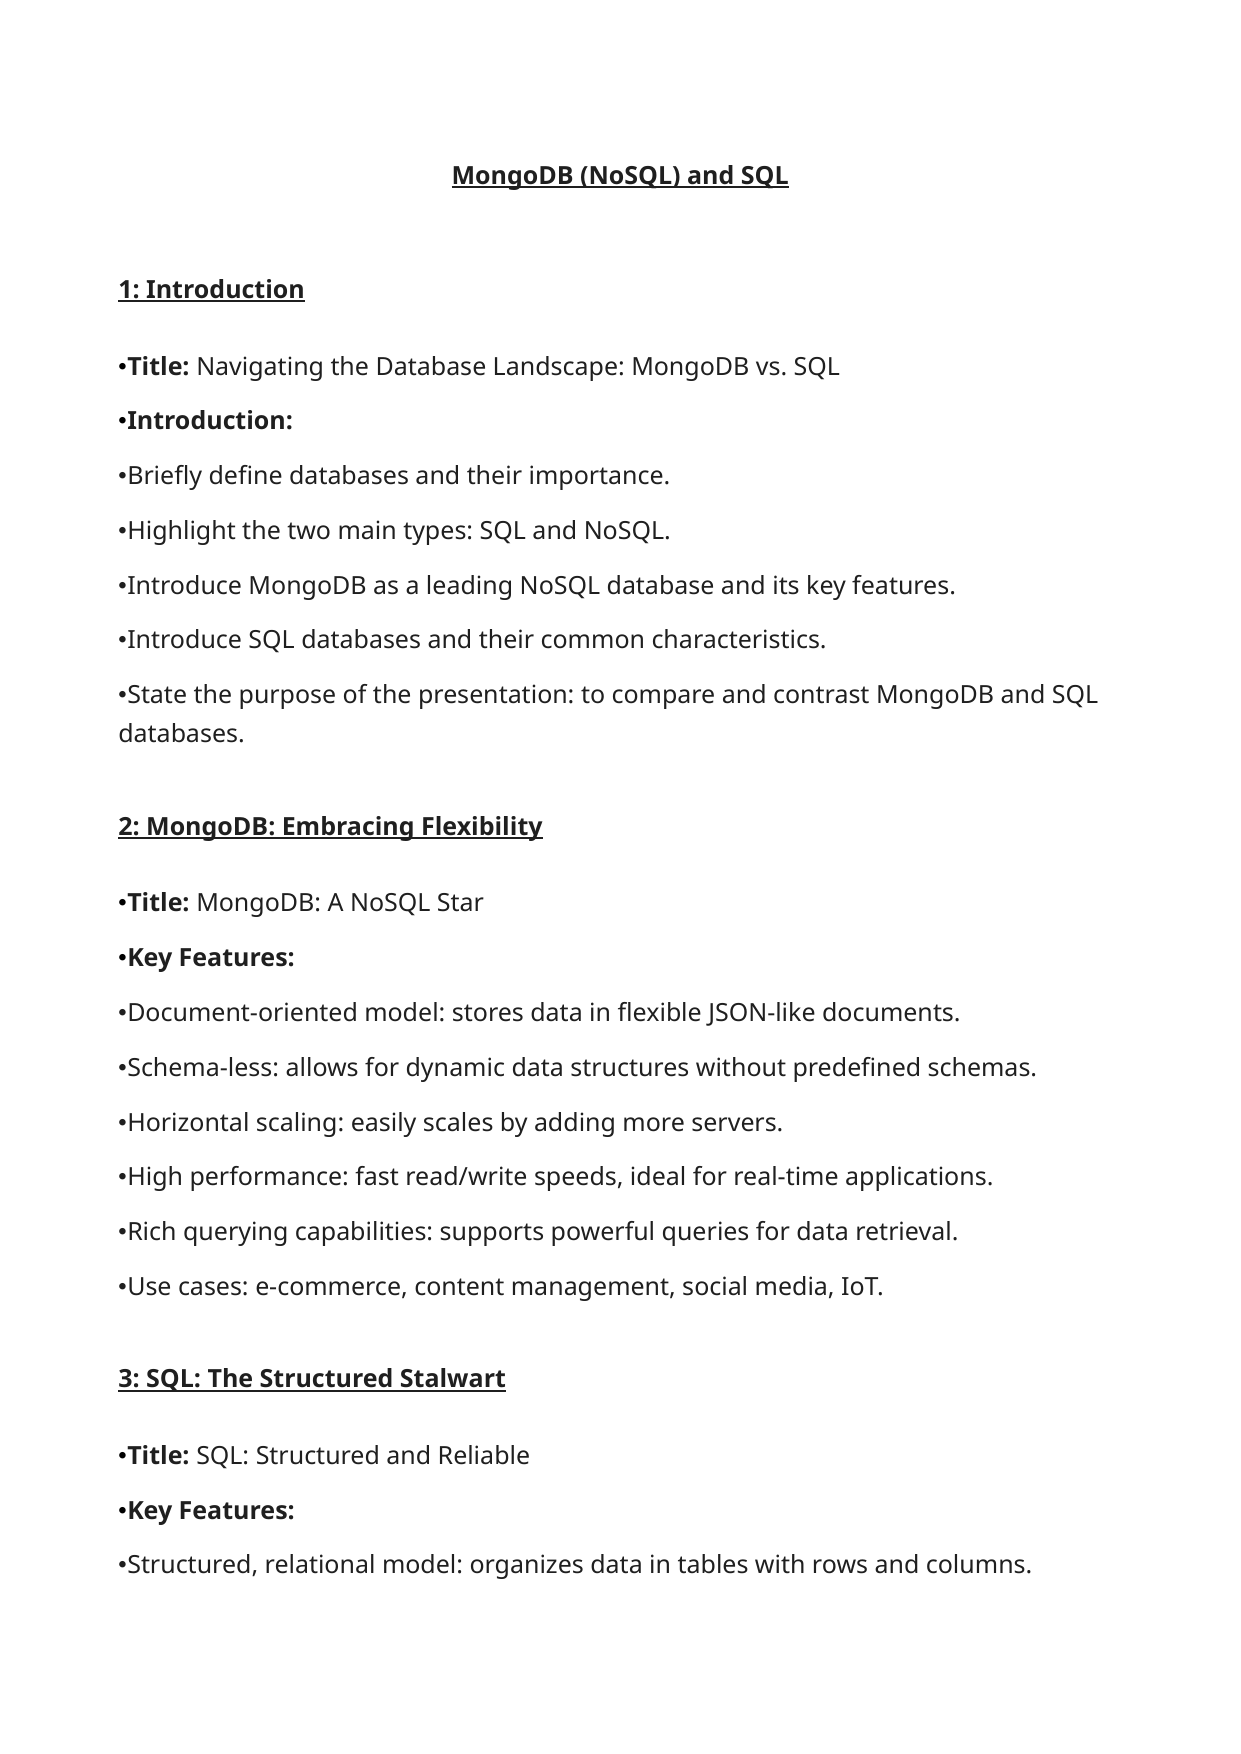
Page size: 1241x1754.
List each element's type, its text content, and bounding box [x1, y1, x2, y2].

list High performance: fast read/write speeds, ideal for real-time applications. [118, 1159, 1122, 1193]
list Briefly define databases and their importance. [118, 458, 1122, 492]
text MongoDB (NoSQL) and SQL [118, 118, 1122, 191]
list Document-oriented model: stores data in flexible JSON-like documents. [118, 994, 1122, 1029]
list Key Features: [118, 1492, 1122, 1526]
text 3: SQL: The Structured Stalwart [118, 1361, 1122, 1395]
list Introduction: [118, 403, 1122, 437]
list Title: SQL: Structured and Reliable [118, 1437, 1122, 1472]
list Structured, relational model: organizes data in tables with rows and columns. [118, 1547, 1122, 1581]
list Introduce SQL databases and their common characteristics. [118, 622, 1122, 656]
list Title: Navigating the Database Landscape: MongoDB vs. SQL [118, 348, 1122, 382]
list Horizontal scaling: easily scales by adding more servers. [118, 1104, 1122, 1138]
text 2: MongoDB: Embracing Flexibility [118, 808, 1122, 842]
text 1: Introduction [118, 271, 1122, 306]
list State the purpose of the presentation: to compare and contrast MongoDB and SQL databases. [118, 677, 1122, 750]
list Key Features: [118, 940, 1122, 974]
list Title: MongoDB: A NoSQL Star [118, 885, 1122, 919]
list Schema-less: allows for dynamic data structures without predefined schemas. [118, 1049, 1122, 1083]
list Highlight the two main types: SQL and NoSQL. [118, 512, 1122, 547]
list Use cases: e-commerce, content management, social media, IoT. [118, 1268, 1122, 1303]
list Rich querying capabilities: supports powerful queries for data retrieval. [118, 1214, 1122, 1248]
list Introduce MongoDB as a leading NoSQL database and its key features. [118, 567, 1122, 601]
